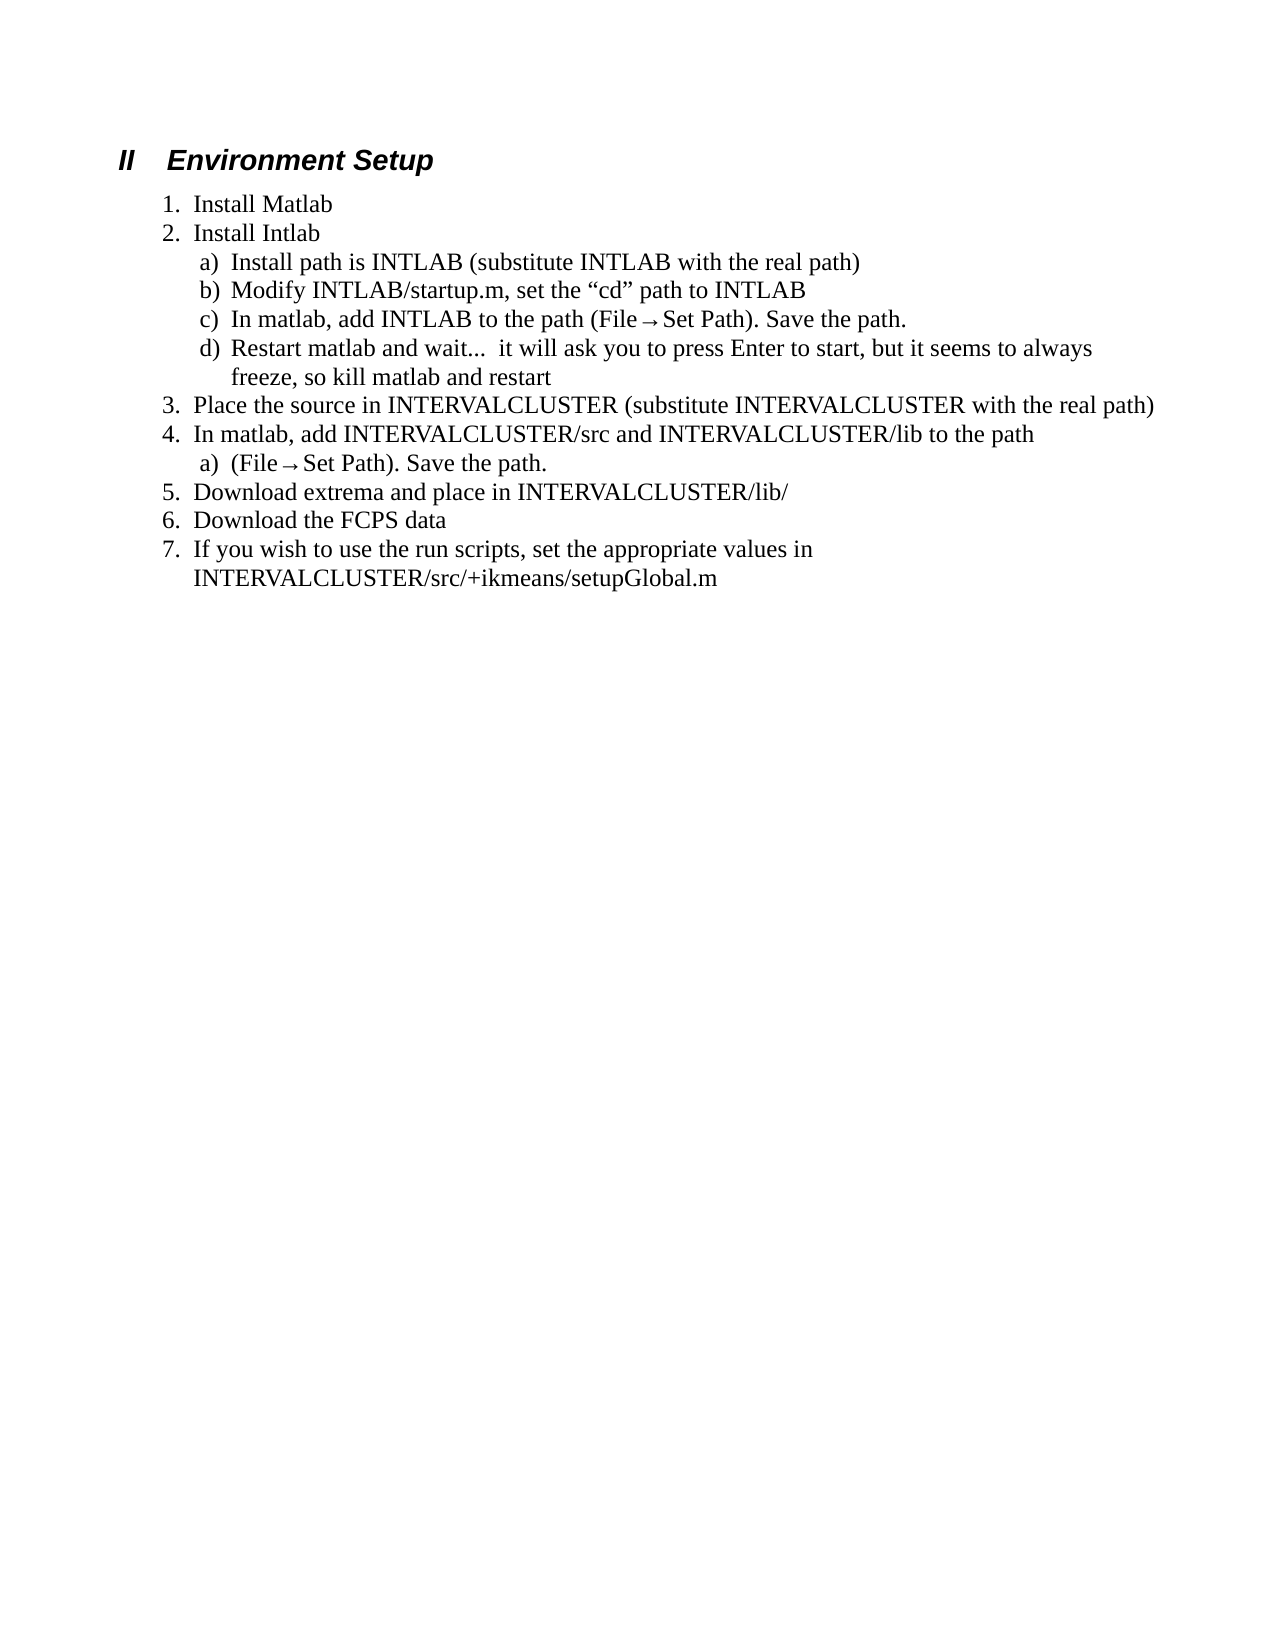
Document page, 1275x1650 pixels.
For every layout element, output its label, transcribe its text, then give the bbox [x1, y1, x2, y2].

list If you wish to use the run scripts, set the appropriate values in INTERVALCLUSTER/src/+ikmeans/setupGlobal.m [156, 534, 1157, 592]
list Modify INTLAB/startup.m, set the “cd” path to INTLAB [193, 275, 1157, 304]
list Install Intlab [156, 218, 1157, 247]
subtitle II Environment Setup [118, 143, 1157, 177]
list (File→Set Path). Save the path. [193, 448, 1157, 477]
list Install path is INTLAB (substitute INTLAB with the real path) [193, 247, 1157, 275]
list Place the source in INTERVALCLUSTER (substitute INTERVALCLUSTER with the real path) [156, 390, 1157, 419]
list In matlab, add INTERVALCLUSTER/src and INTERVALCLUSTER/lib to the path [156, 419, 1157, 448]
list In matlab, add INTLAB to the path (File→Set Path). Save the path. [193, 304, 1157, 333]
list Install Matlab [156, 189, 1157, 218]
list Download extrema and place in INTERVALCLUSTER/lib/ [156, 477, 1157, 505]
list Download the FCPS data [156, 505, 1157, 534]
list Restart matlab and wait... it will ask you to press Enter to start, but it seems to always freeze, so kill matlab and restart [193, 333, 1157, 390]
